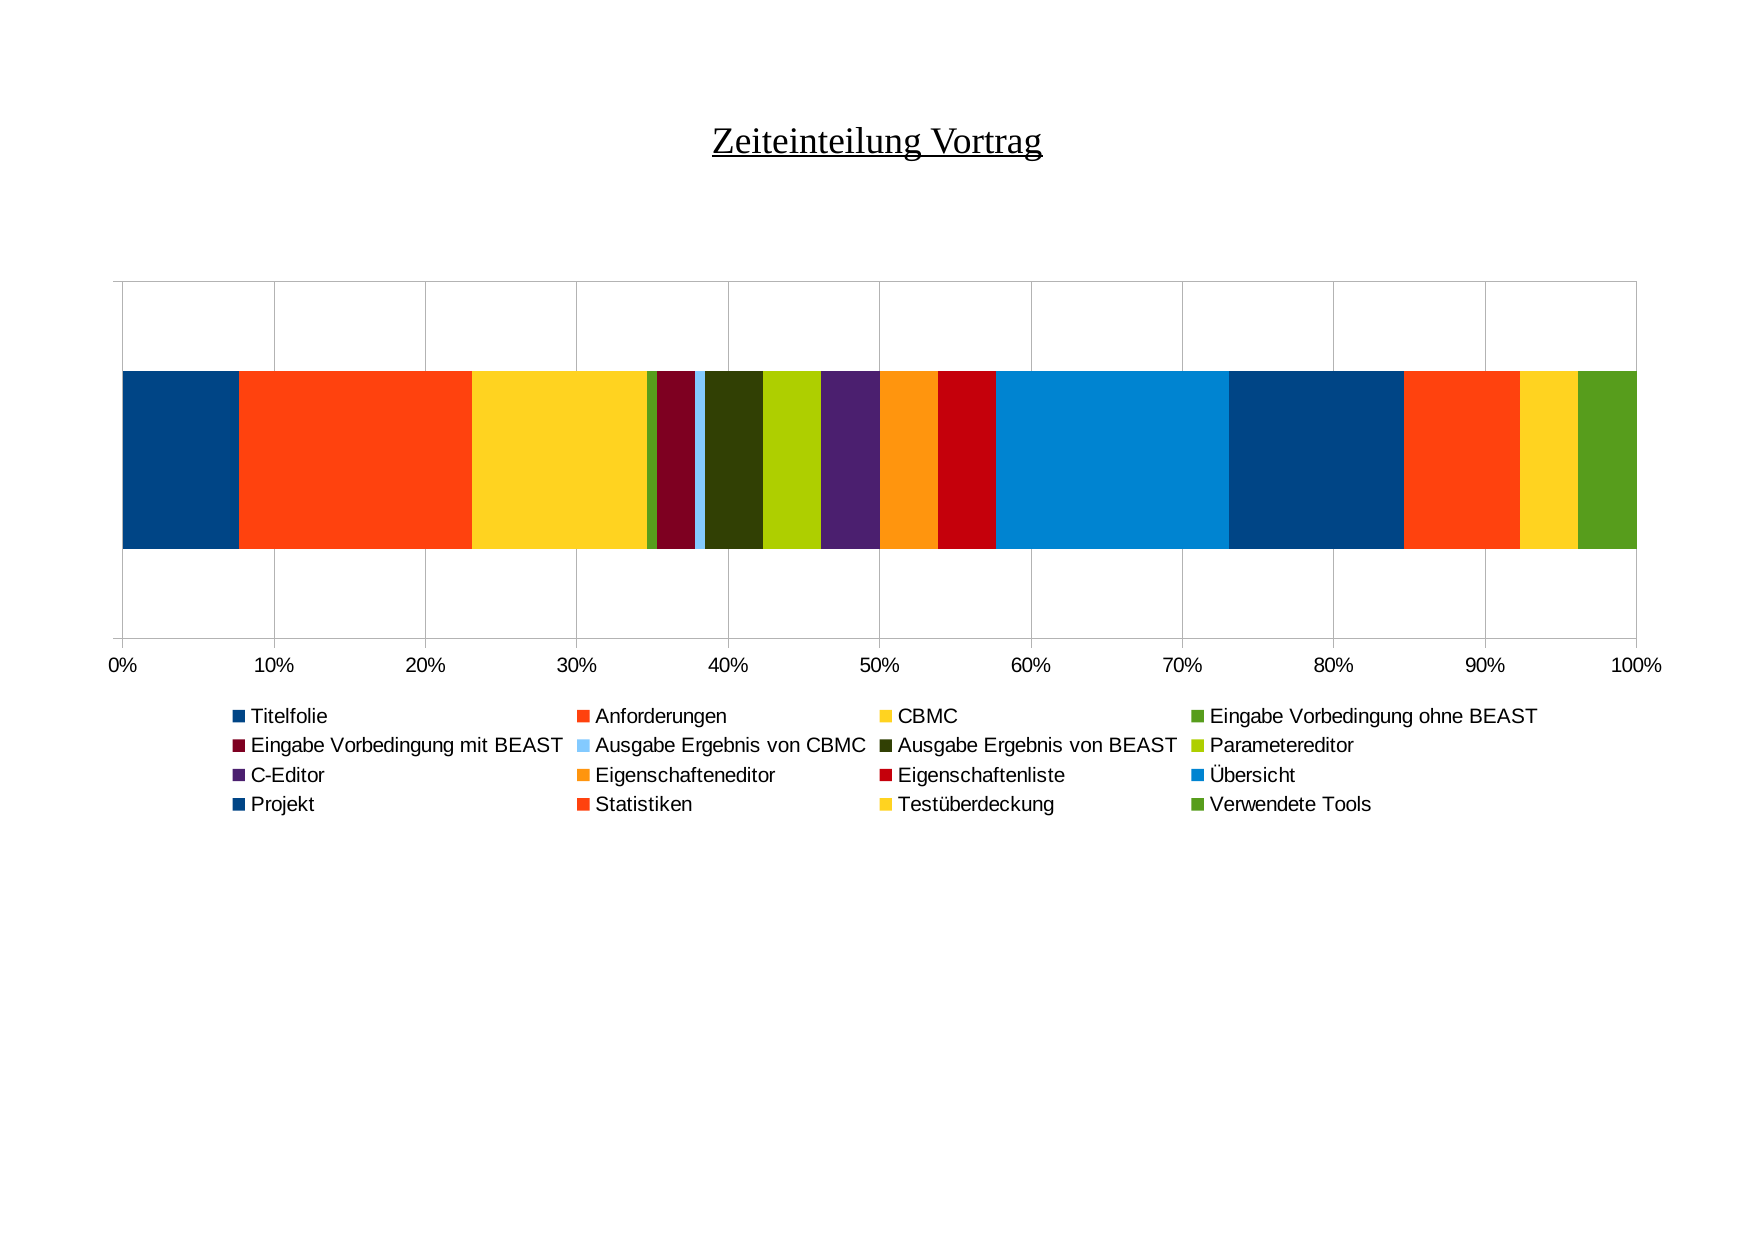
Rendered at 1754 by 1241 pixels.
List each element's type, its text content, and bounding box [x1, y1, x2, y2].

text Zeiteinteilung Vortrag [118, 118, 1636, 161]
